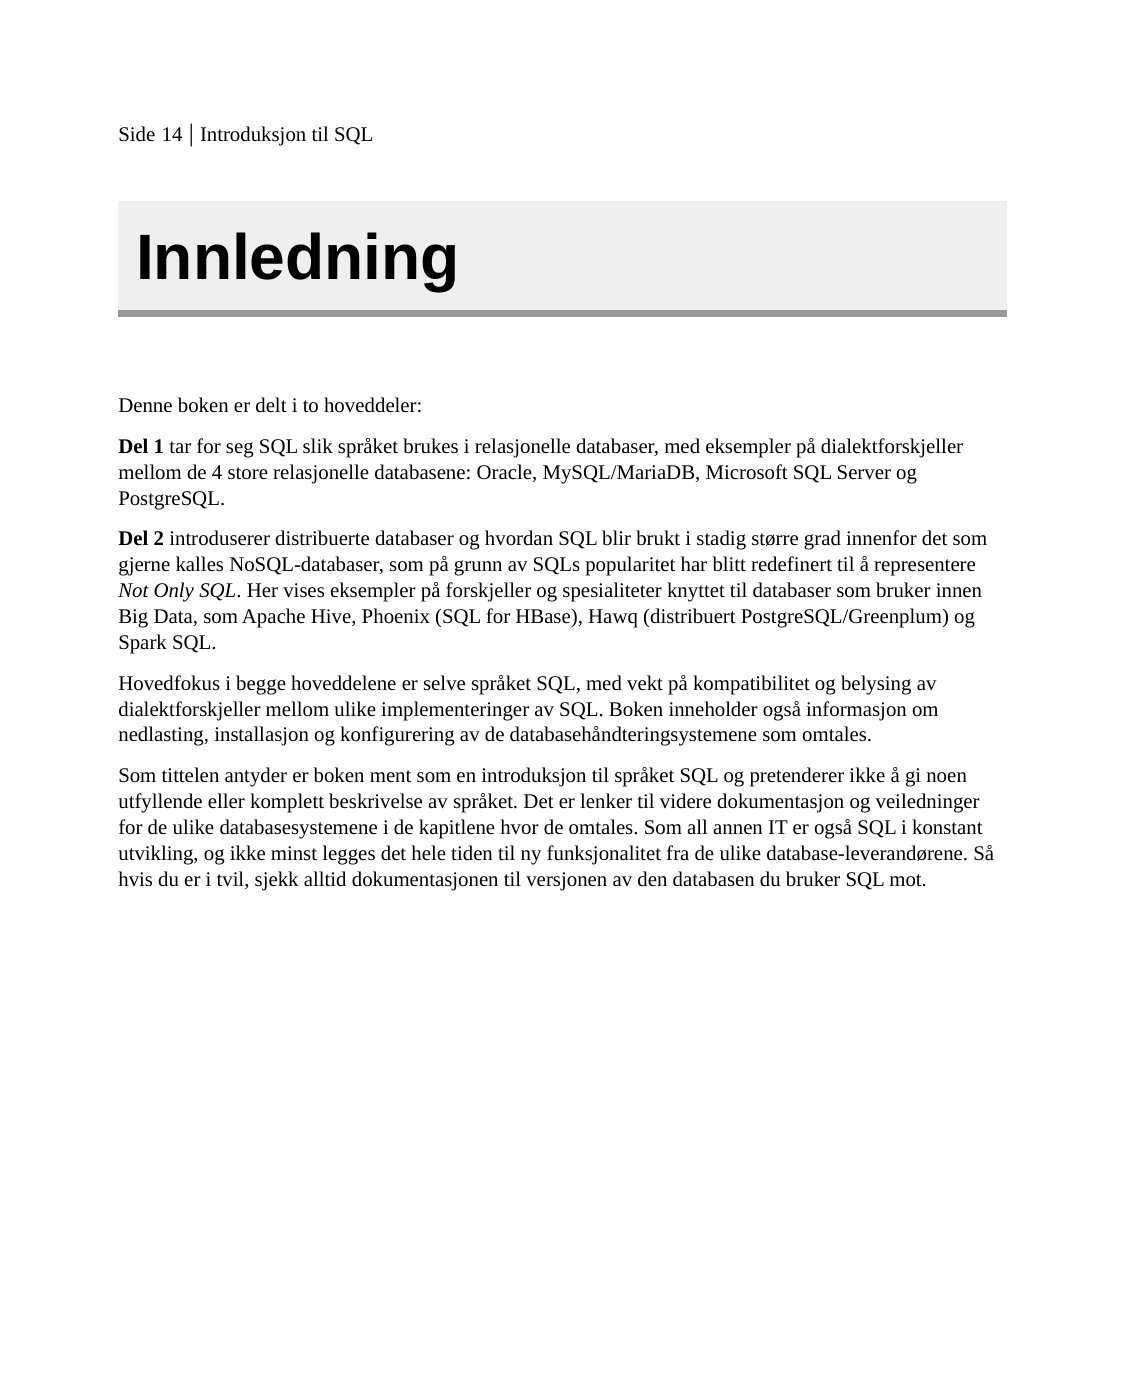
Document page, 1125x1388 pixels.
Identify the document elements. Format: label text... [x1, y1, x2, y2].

text Del 2 introduserer distribuerte databaser og hvordan SQL blir brukt i stadig større grad innenfor det som gjerne kalles NoSQL-databaser, som på grunn av SQLs popularitet har blitt redefinert til å representere Not Only SQL. Her vises eksempler på forskjeller og spesialiteter knyttet til databaser som bruker innen Big Data, som Apache Hive, Phoenix (SQL for HBase), Hawq (distribuert PostgreSQL/Greenplum) og Spark SQL. [118, 526, 1007, 654]
text Del 1 tar for seg SQL slik språket brukes i relasjonelle databaser, med eksempler på dialektforskjeller mellom de 4 store relasjonelle databasene: Oracle, MySQL/MariaDB, Microsoft SQL Server og PostgreSQL. [118, 434, 1007, 510]
text Som tittelen antyder er boken ment som en introduksjon til språket SQL og pretenderer ikke å gi noen utfyllende eller komplett beskrivelse av språket. Det er lenker til videre dokumentasjon og veiledninger for de ulike databasesystemene i de kapitlene hvor de omtales. Som all annen IT er også SQL i konstant utvikling, og ikke minst legges det hele tiden til ny funksjonalitet fra de ulike database-leverandørene. Så hvis du er i tvil, sjekk alltid dokumentasjonen til versjonen av den databasen du bruker SQL mot. [118, 763, 1007, 891]
text Hovedfokus i begge hoveddelene er selve språket SQL, med vekt på kompatibilitet og belysing av dialektforskjeller mellom ulike implementeringer av SQL. Boken inneholder også informasjon om nedlasting, installasjon og konfigurering av de databasehåndteringsystemene som omtales. [118, 671, 1007, 746]
text Denne boken er delt i to hoveddeler: [118, 393, 1007, 417]
subtitle Innledning [118, 201, 1007, 310]
